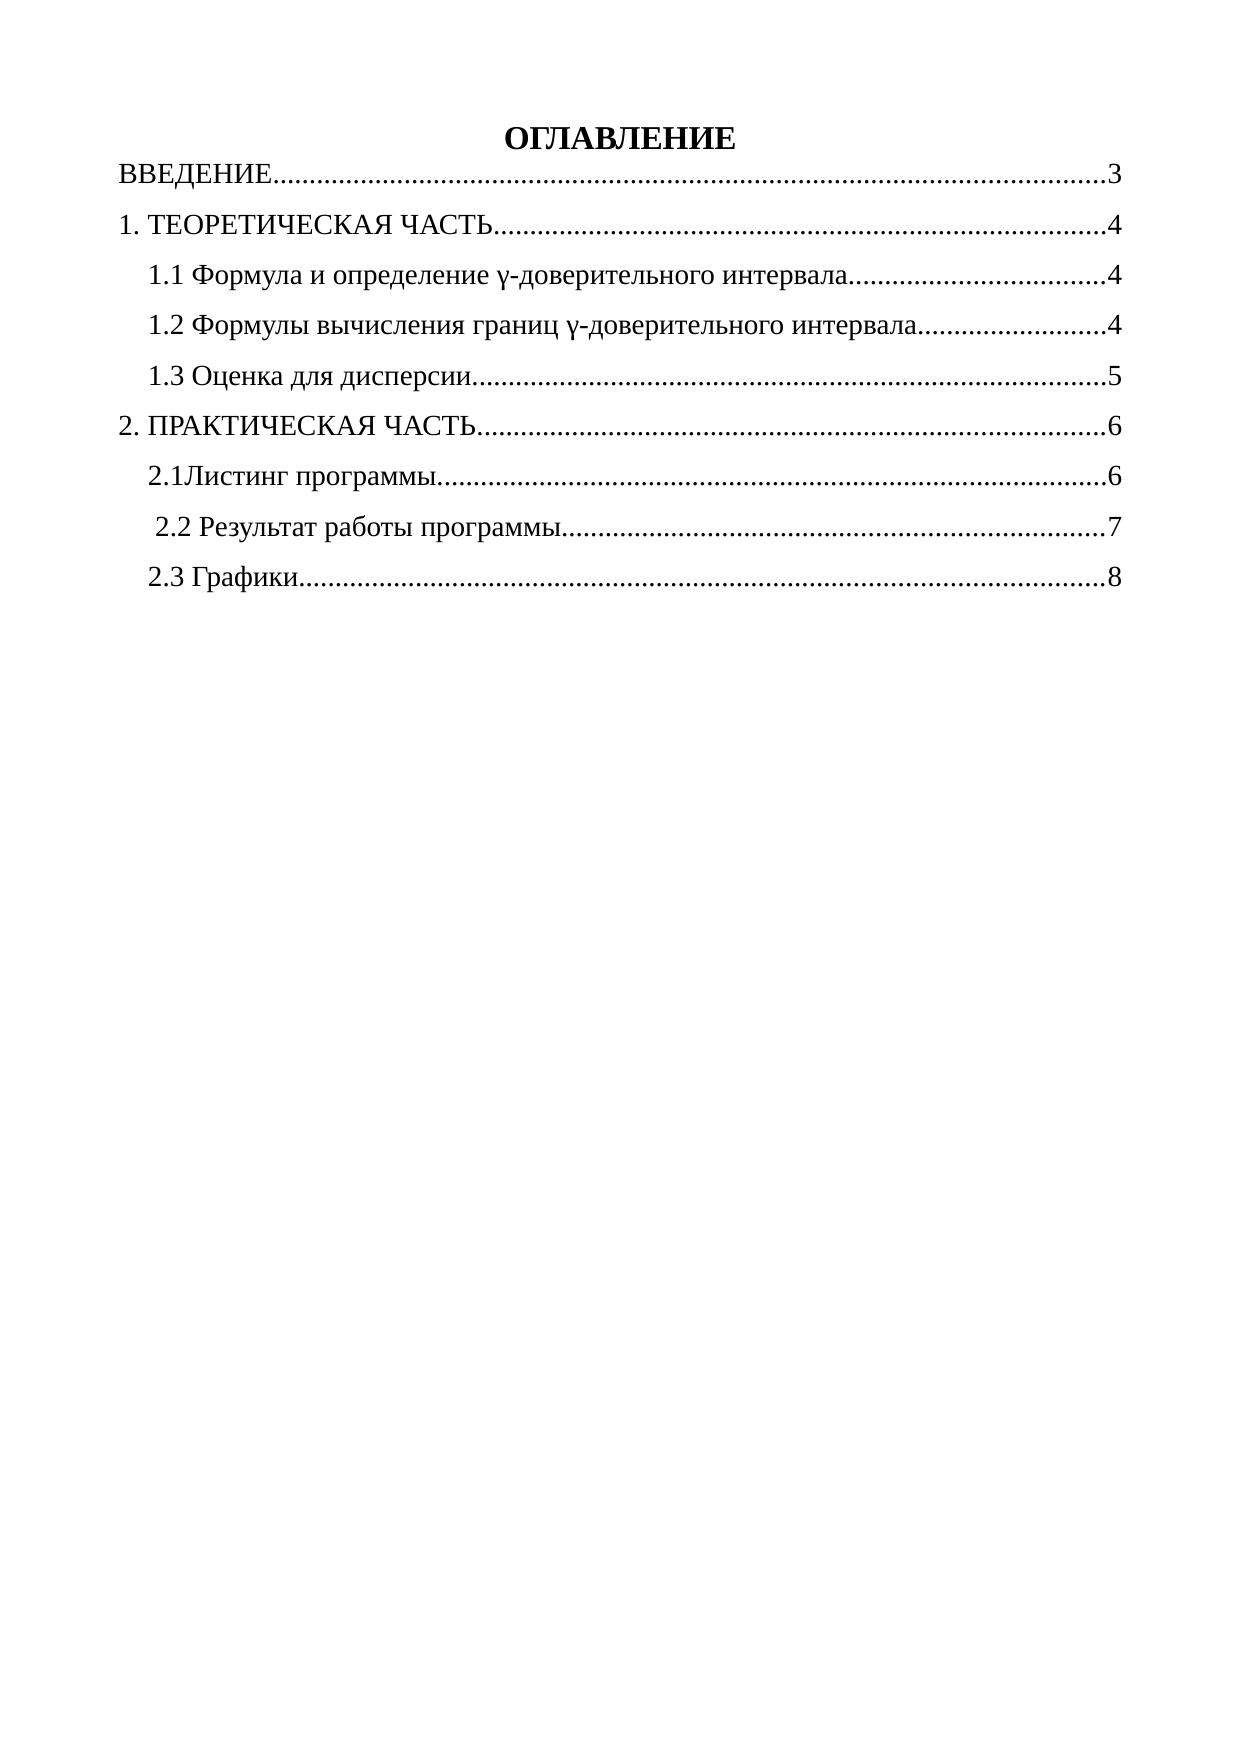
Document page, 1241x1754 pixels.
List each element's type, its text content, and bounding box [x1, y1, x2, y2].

text 2. ПРАКТИЧЕСКАЯ ЧАСТЬ 6 [118, 408, 1122, 442]
text 2.1Листинг программы 6 [148, 458, 1122, 492]
text 2.2 Результат работы программы 7 [148, 509, 1122, 542]
text 1.1 Формула и определение γ-доверительного интервала 4 [148, 257, 1122, 291]
subtitle ОГЛАВЛЕНИЕ [118, 118, 1122, 156]
text 1. ТЕОРЕТИЧЕСКАЯ ЧАСТЬ 4 [118, 207, 1122, 240]
text 1.2 Формулы вычисления границ γ-доверительного интервала 4 [148, 307, 1122, 341]
text 1.3 Оценка для дисперсии 5 [148, 358, 1122, 391]
text 2.3 Графики 8 [148, 559, 1122, 592]
text ВВЕДЕНИЕ 3 [118, 156, 1122, 190]
